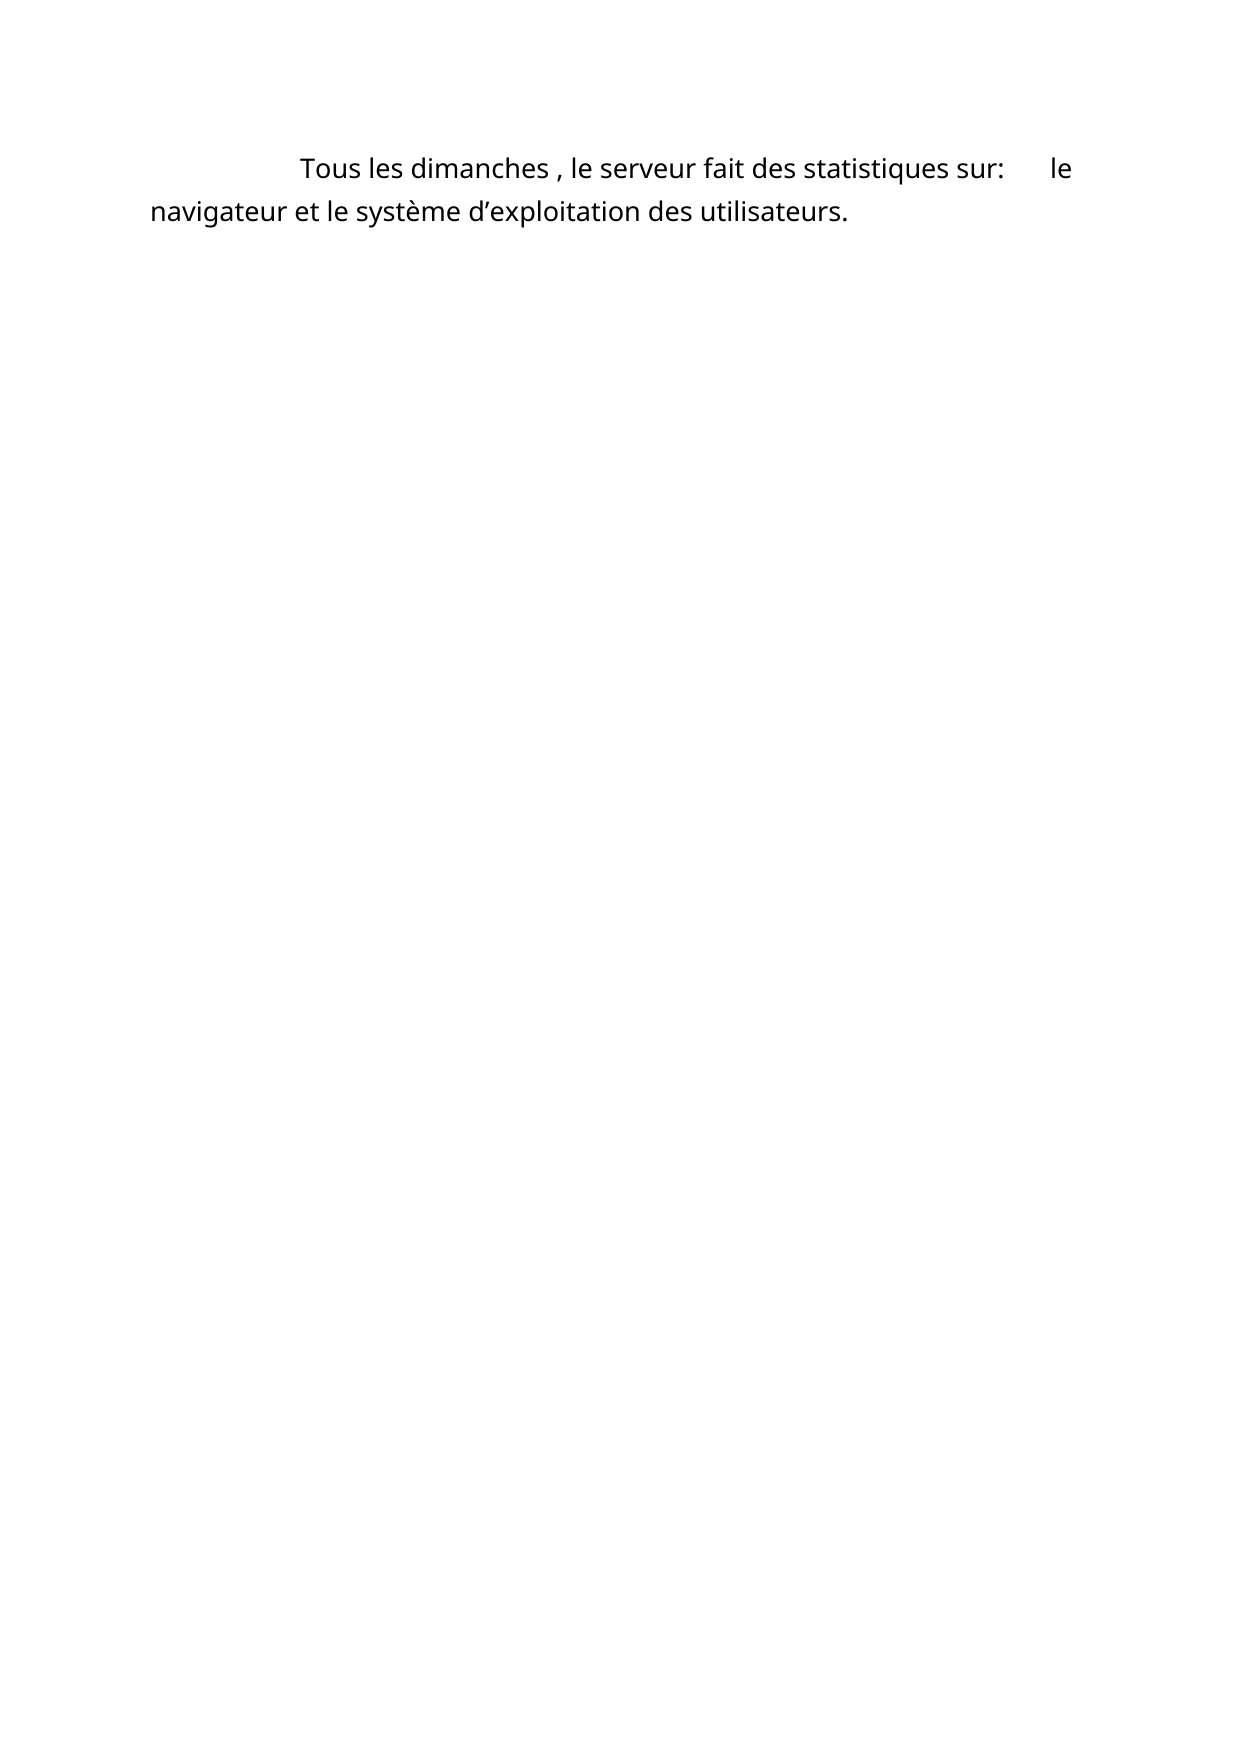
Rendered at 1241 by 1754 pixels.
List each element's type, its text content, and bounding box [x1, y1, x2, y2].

text Tous les dimanches , le serveur fait des statistiques sur: le navigateur et le système d’exploitation des utilisateurs. [150, 150, 1090, 229]
